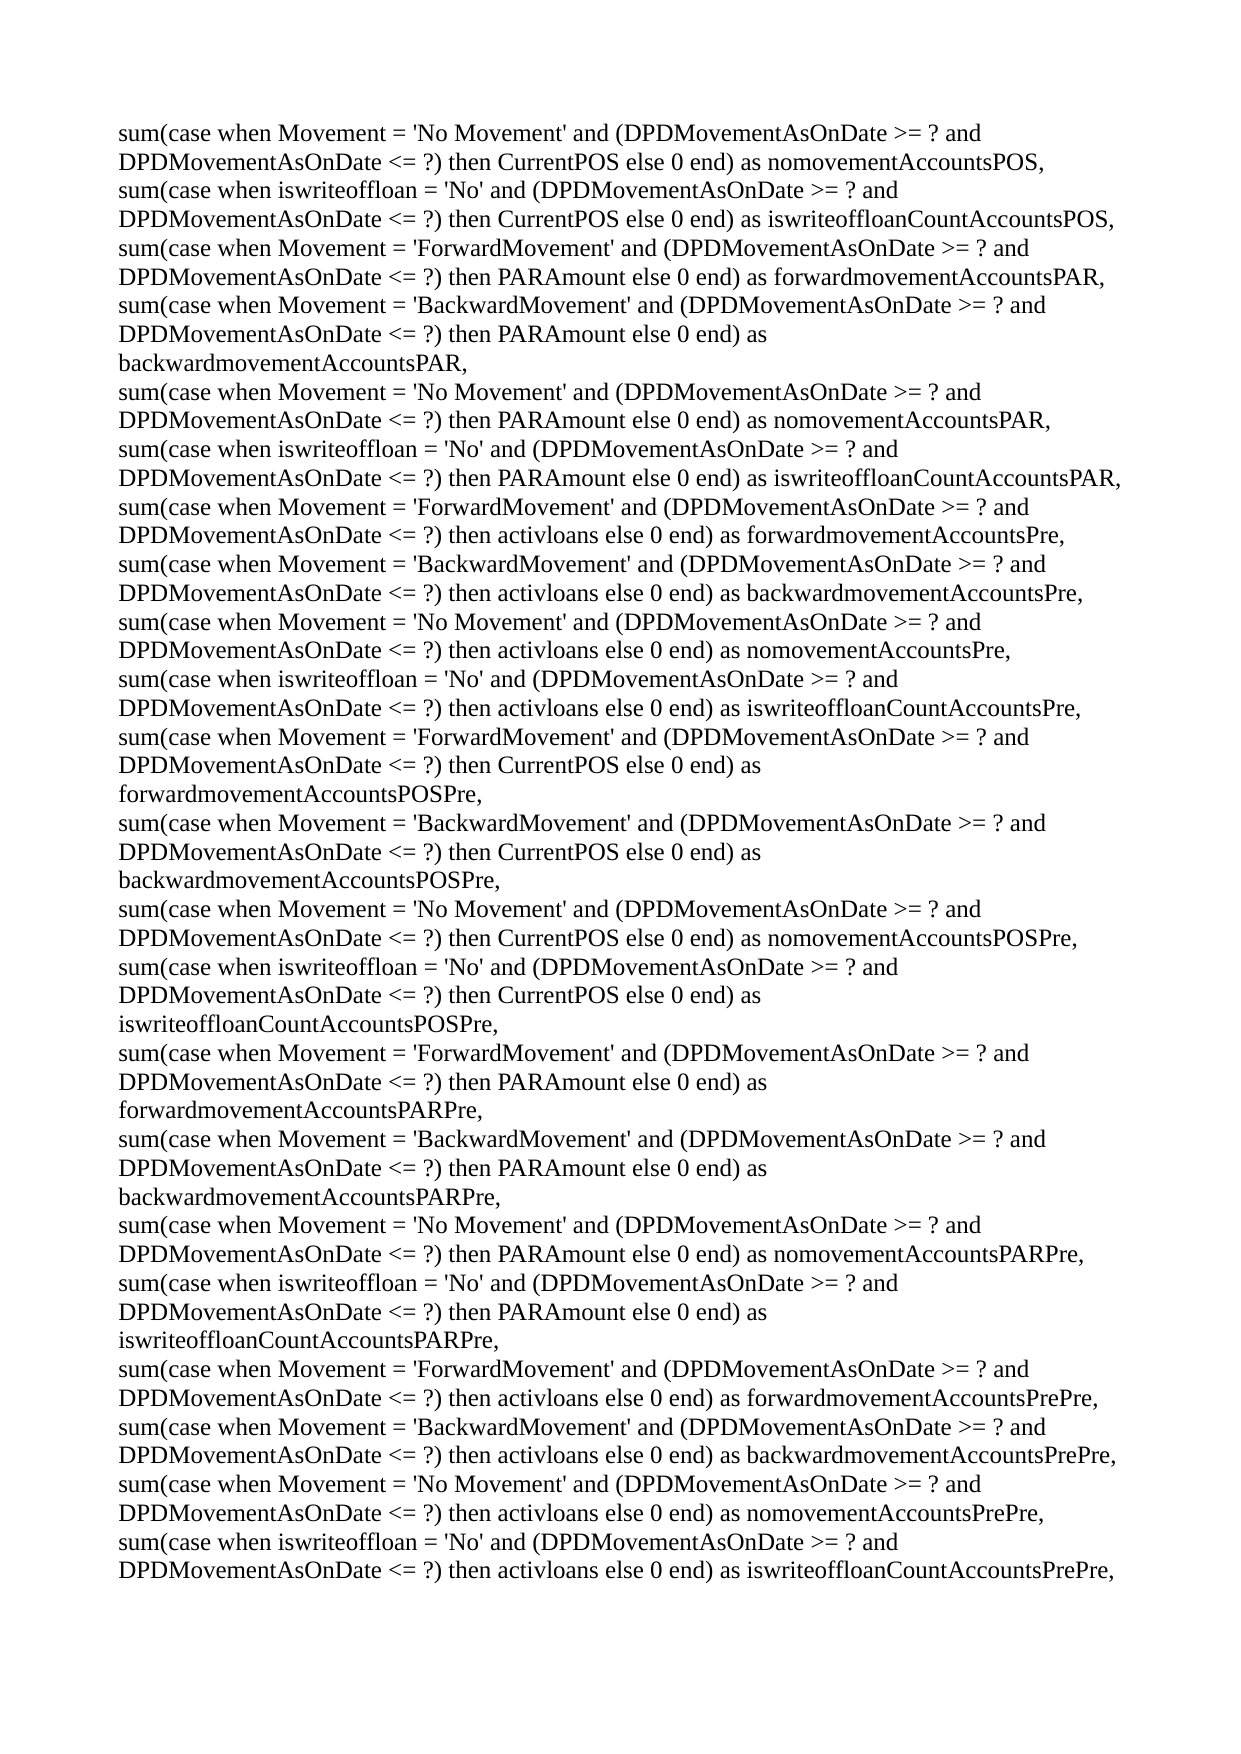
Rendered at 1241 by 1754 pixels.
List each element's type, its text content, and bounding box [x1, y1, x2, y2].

text sum(case when Movement = 'BackwardMovement' and (DPDMovementAsOnDate >= ? and DPDMovementAsOnDate <= ?) then PARAmount else 0 end) as backwardmovementAccountsPAR, [118, 291, 1122, 377]
text sum(case when Movement = 'ForwardMovement' and (DPDMovementAsOnDate >= ? and DPDMovementAsOnDate <= ?) then activloans else 0 end) as forwardmovementAccountsPrePre, [118, 1354, 1122, 1412]
text sum(case when Movement = 'BackwardMovement' and (DPDMovementAsOnDate >= ? and DPDMovementAsOnDate <= ?) then CurrentPOS else 0 end) as backwardmovementAccountsPOSPre, [118, 808, 1122, 894]
text sum(case when Movement = 'No Movement' and (DPDMovementAsOnDate >= ? and DPDMovementAsOnDate <= ?) then activloans else 0 end) as nomovementAccountsPre, [118, 607, 1122, 664]
text sum(case when iswriteoffloan = 'No' and (DPDMovementAsOnDate >= ? and DPDMovementAsOnDate <= ?) then CurrentPOS else 0 end) as iswriteoffloanCountAccountsPOS, [118, 176, 1122, 233]
text sum(case when iswriteoffloan = 'No' and (DPDMovementAsOnDate >= ? and DPDMovementAsOnDate <= ?) then PARAmount else 0 end) as iswriteoffloanCountAccountsPARPre, [118, 1268, 1122, 1354]
text sum(case when Movement = 'No Movement' and (DPDMovementAsOnDate >= ? and DPDMovementAsOnDate <= ?) then CurrentPOS else 0 end) as nomovementAccountsPOS, [118, 118, 1122, 176]
text sum(case when Movement = 'ForwardMovement' and (DPDMovementAsOnDate >= ? and DPDMovementAsOnDate <= ?) then CurrentPOS else 0 end) as forwardmovementAccountsPOSPre, [118, 722, 1122, 808]
text sum(case when Movement = 'No Movement' and (DPDMovementAsOnDate >= ? and DPDMovementAsOnDate <= ?) then activloans else 0 end) as nomovementAccountsPrePre, [118, 1469, 1122, 1527]
text sum(case when Movement = 'BackwardMovement' and (DPDMovementAsOnDate >= ? and DPDMovementAsOnDate <= ?) then PARAmount else 0 end) as backwardmovementAccountsPARPre, [118, 1124, 1122, 1211]
text sum(case when iswriteoffloan = 'No' and (DPDMovementAsOnDate >= ? and DPDMovementAsOnDate <= ?) then activloans else 0 end) as iswriteoffloanCountAccountsPre, [118, 664, 1122, 722]
text sum(case when Movement = 'BackwardMovement' and (DPDMovementAsOnDate >= ? and DPDMovementAsOnDate <= ?) then activloans else 0 end) as backwardmovementAccountsPre, [118, 549, 1122, 607]
text sum(case when Movement = 'ForwardMovement' and (DPDMovementAsOnDate >= ? and DPDMovementAsOnDate <= ?) then PARAmount else 0 end) as forwardmovementAccountsPAR, [118, 233, 1122, 291]
text sum(case when Movement = 'No Movement' and (DPDMovementAsOnDate >= ? and DPDMovementAsOnDate <= ?) then CurrentPOS else 0 end) as nomovementAccountsPOSPre, [118, 894, 1122, 952]
text sum(case when Movement = 'ForwardMovement' and (DPDMovementAsOnDate >= ? and DPDMovementAsOnDate <= ?) then PARAmount else 0 end) as forwardmovementAccountsPARPre, [118, 1038, 1122, 1124]
text sum(case when iswriteoffloan = 'No' and (DPDMovementAsOnDate >= ? and DPDMovementAsOnDate <= ?) then PARAmount else 0 end) as iswriteoffloanCountAccountsPAR, [118, 434, 1122, 492]
text sum(case when Movement = 'No Movement' and (DPDMovementAsOnDate >= ? and DPDMovementAsOnDate <= ?) then PARAmount else 0 end) as nomovementAccountsPARPre, [118, 1211, 1122, 1268]
text sum(case when Movement = 'ForwardMovement' and (DPDMovementAsOnDate >= ? and DPDMovementAsOnDate <= ?) then activloans else 0 end) as forwardmovementAccountsPre, [118, 492, 1122, 549]
text sum(case when iswriteoffloan = 'No' and (DPDMovementAsOnDate >= ? and DPDMovementAsOnDate <= ?) then CurrentPOS else 0 end) as iswriteoffloanCountAccountsPOSPre, [118, 952, 1122, 1038]
text sum(case when Movement = 'No Movement' and (DPDMovementAsOnDate >= ? and DPDMovementAsOnDate <= ?) then PARAmount else 0 end) as nomovementAccountsPAR, [118, 377, 1122, 434]
text sum(case when iswriteoffloan = 'No' and (DPDMovementAsOnDate >= ? and DPDMovementAsOnDate <= ?) then activloans else 0 end) as iswriteoffloanCountAccountsPrePre, [118, 1527, 1122, 1584]
text sum(case when Movement = 'BackwardMovement' and (DPDMovementAsOnDate >= ? and DPDMovementAsOnDate <= ?) then activloans else 0 end) as backwardmovementAccountsPrePre, [118, 1412, 1122, 1469]
